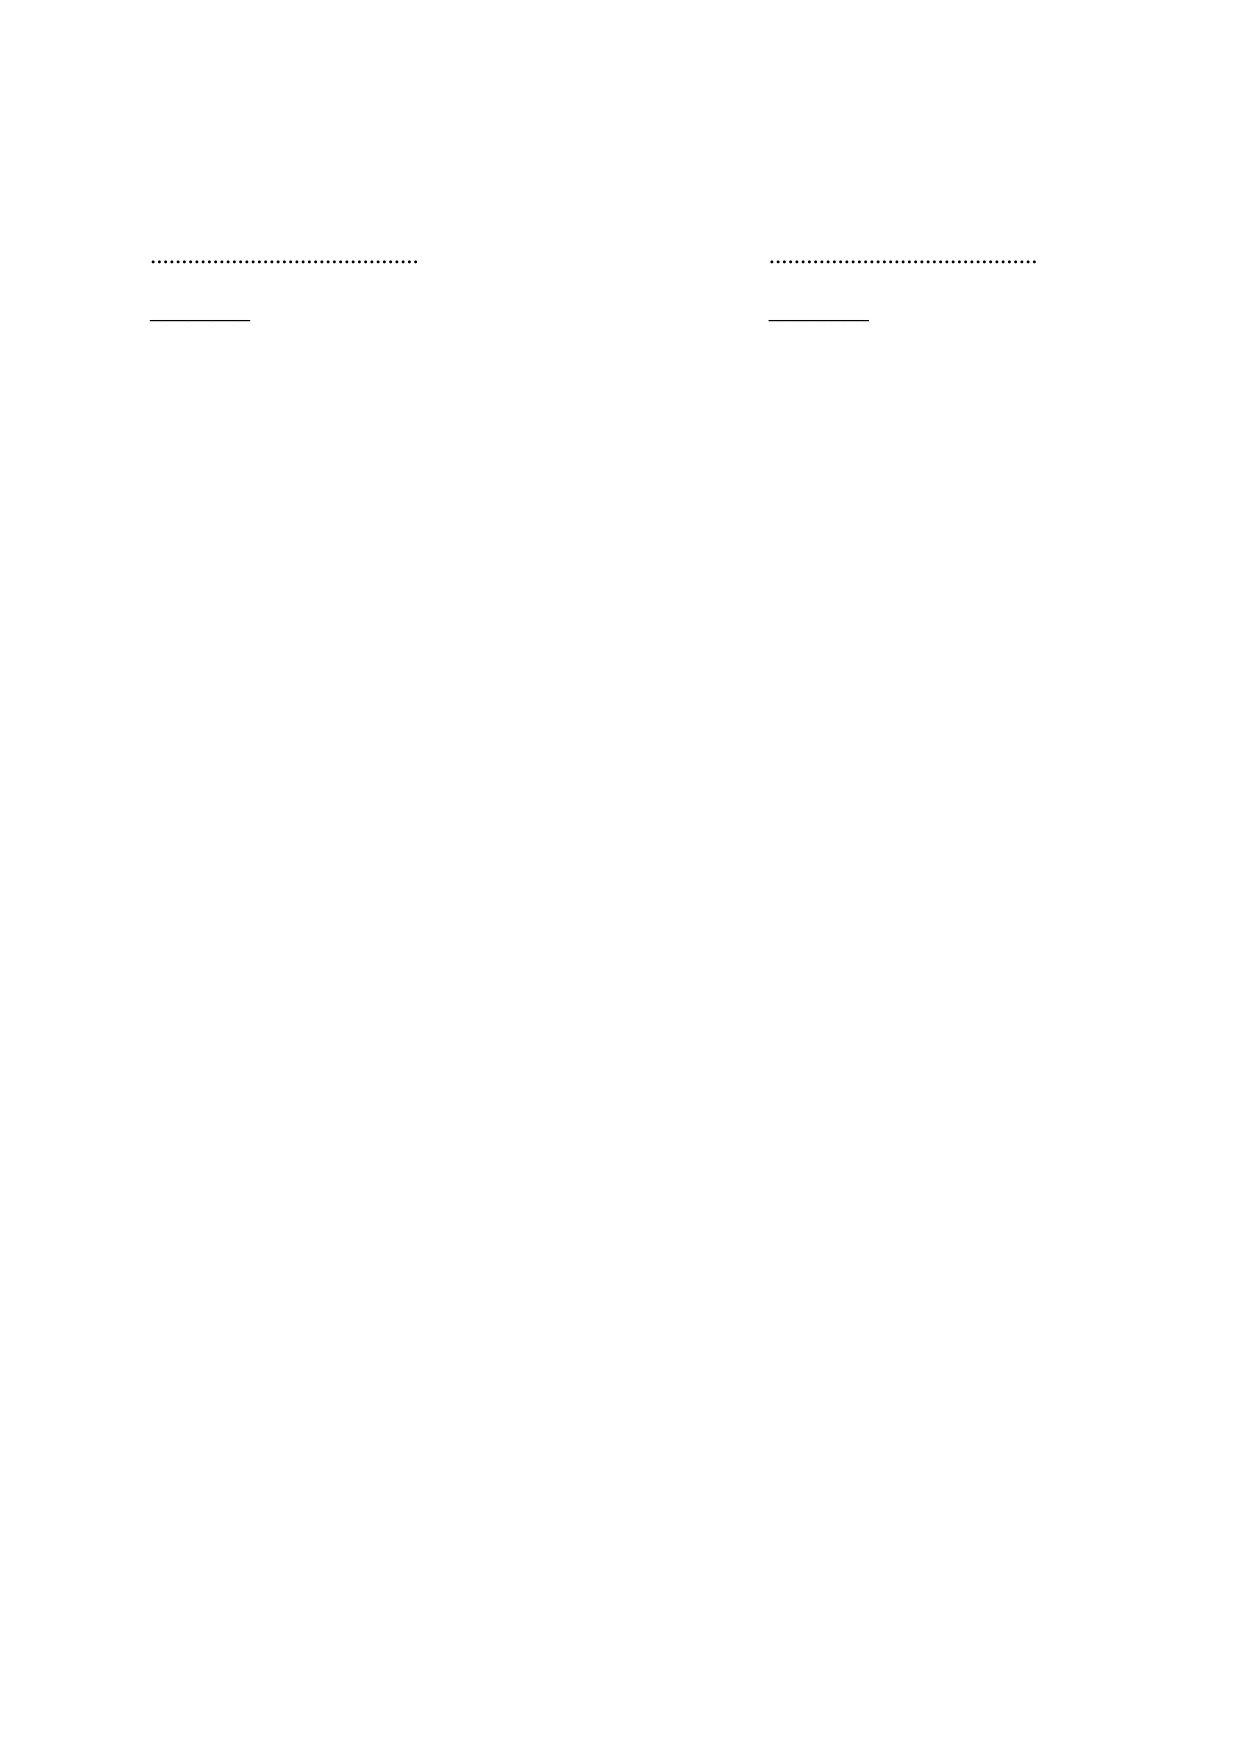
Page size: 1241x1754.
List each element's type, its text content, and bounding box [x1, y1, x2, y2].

text ........................................... ........................................... [150, 150, 1090, 269]
text ________ ________ [150, 294, 1090, 324]
